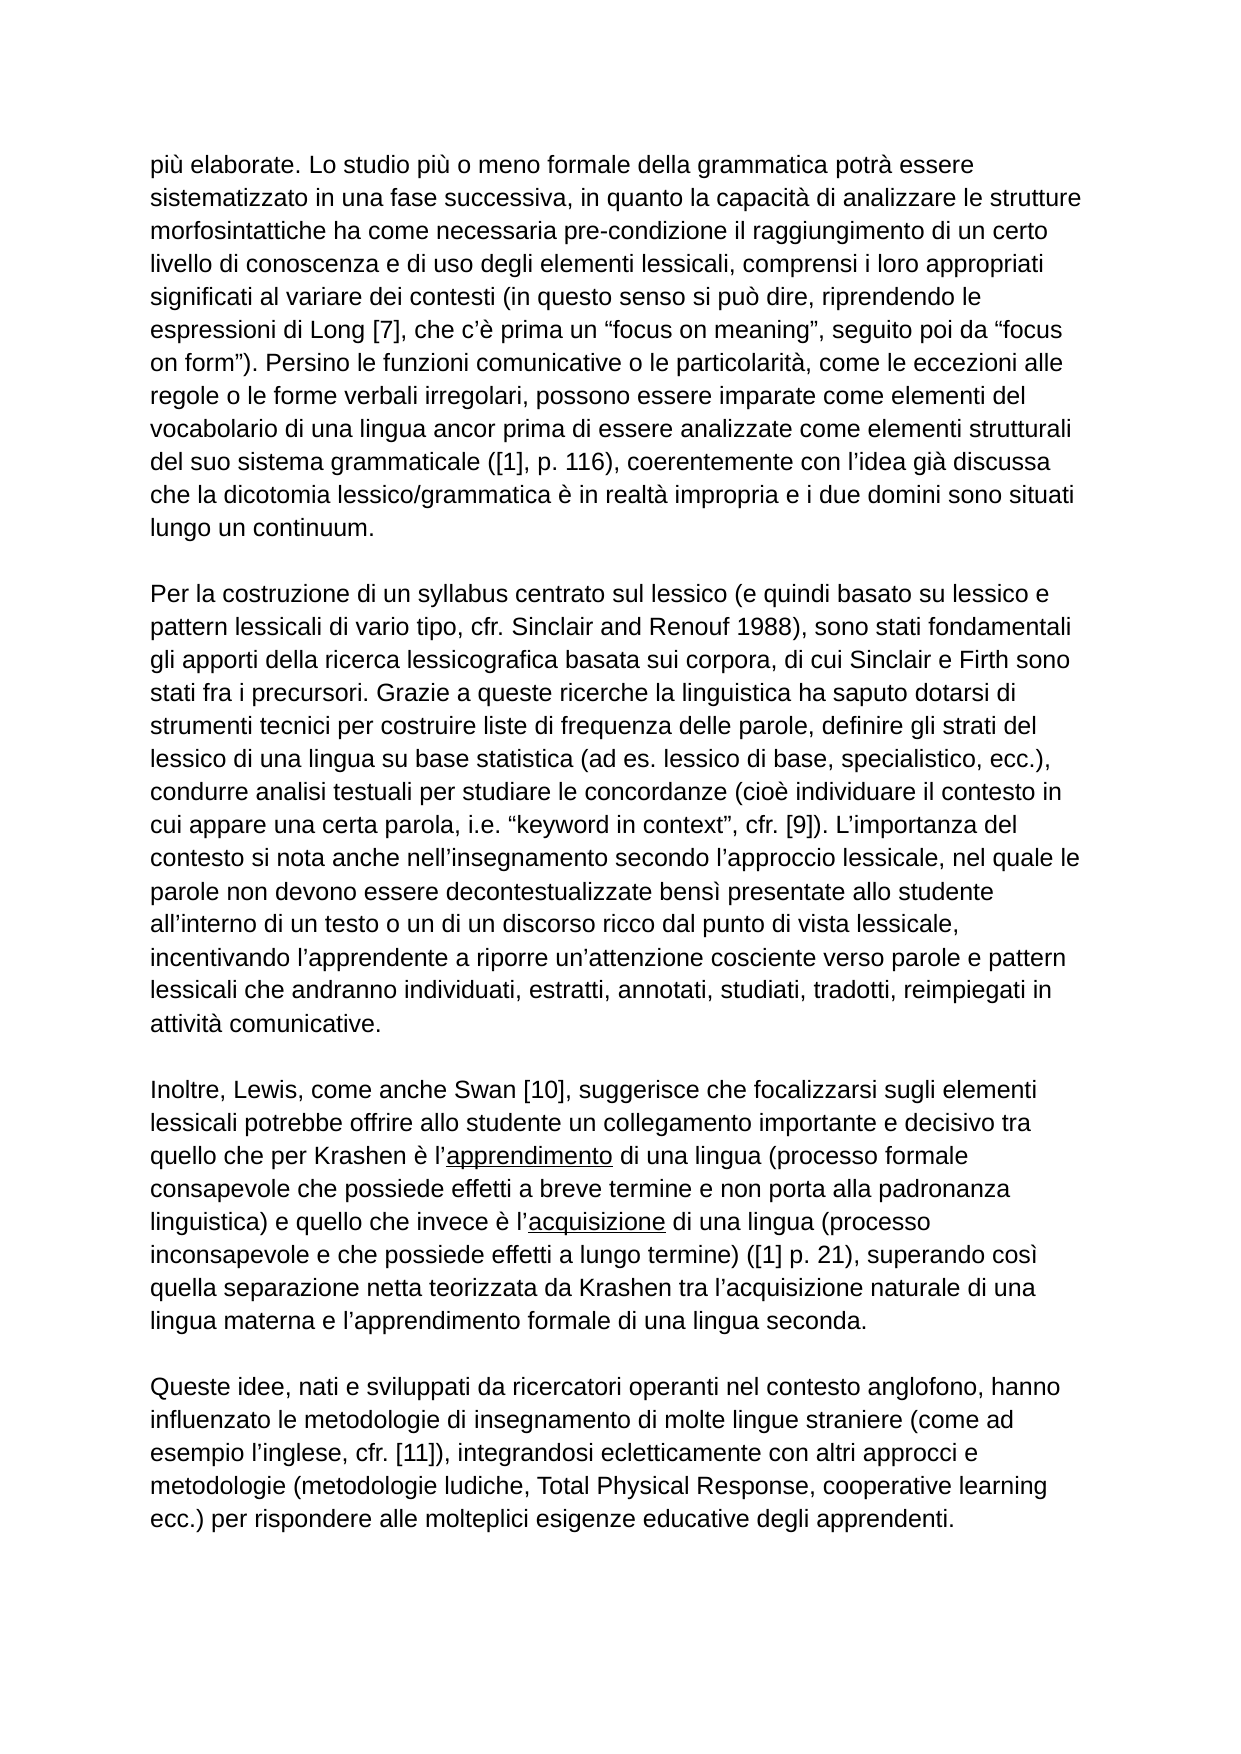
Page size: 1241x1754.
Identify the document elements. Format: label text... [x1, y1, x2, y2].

text più elaborate. Lo studio più o meno formale della grammatica potrà essere sistematizzato in una fase successiva, in quanto la capacità di analizzare le strutture morfosintattiche ha come necessaria pre-condizione il raggiungimento di un certo livello di conoscenza e di uso degli elementi lessicali, comprensi i loro appropriati significati al variare dei contesti (in questo senso si può dire, riprendendo le espressioni di Long [7], che c’è prima un “focus on meaning”, seguito poi da “focus on form”). Persino le funzioni comunicative o le particolarità, come le eccezioni alle regole o le forme verbali irregolari, possono essere imparate come elementi del vocabolario di una lingua ancor prima di essere analizzate come elementi strutturali del suo sistema grammaticale ([1], p. 116), coerentemente con l’idea già discussa che la dicotomia lessico/grammatica è in realtà impropria e i due domini sono situati lungo un continuum. [150, 150, 1090, 542]
text Per la costruzione di un syllabus centrato sul lessico (e quindi basato su lessico e pattern lessicali di vario tipo, cfr. Sinclair and Renouf 1988), sono stati fondamentali gli apporti della ricerca lessicografica basata sui corpora, di cui Sinclair e Firth sono stati fra i precursori. Grazie a queste ricerche la linguistica ha saputo dotarsi di strumenti tecnici per costruire liste di frequenza delle parole, definire gli strati del lessico di una lingua su base statistica (ad es. lessico di base, specialistico, ecc.), condurre analisi testuali per studiare le concordanze (cioè individuare il contesto in cui appare una certa parola, i.e. “keyword in context”, cfr. [9]). L’importanza del contesto si nota anche nell’insegnamento secondo l’approccio lessicale, nel quale le parole non devono essere decontestualizzate bensì presentate allo studente all’interno di un testo o un di un discorso ricco dal punto di vista lessicale, incentivando l’apprendente a riporre un’attenzione cosciente verso parole e pattern lessicali che andranno individuati, estratti, annotati, studiati, tradotti, reimpiegati in attività comunicative. [150, 579, 1090, 1037]
text Queste idee, nati e sviluppati da ricercatori operanti nel contesto anglofono, hanno influenzato le metodologie di insegnamento di molte lingue straniere (come ad esempio l’inglese, cfr. [11]), integrandosi ecletticamente con altri approcci e metodologie (metodologie ludiche, Total Physical Response, cooperative learning ecc.) per rispondere alle molteplici esigenze educative degli apprendenti. [150, 1372, 1090, 1533]
text Inoltre, Lewis, come anche Swan [10], suggerisce che focalizzarsi sugli elementi lessicali potrebbe offrire allo studente un collegamento importante e decisivo tra quello che per Krashen è l’apprendimento di una lingua (processo formale consapevole che possiede effetti a breve termine e non porta alla padronanza linguistica) e quello che invece è l’acquisizione di una lingua (processo inconsapevole e che possiede effetti a lungo termine) ([1] p. 21), superando così quella separazione netta teorizzata da Krashen tra l’acquisizione naturale di una lingua materna e l’apprendimento formale di una lingua seconda. [150, 1074, 1090, 1334]
